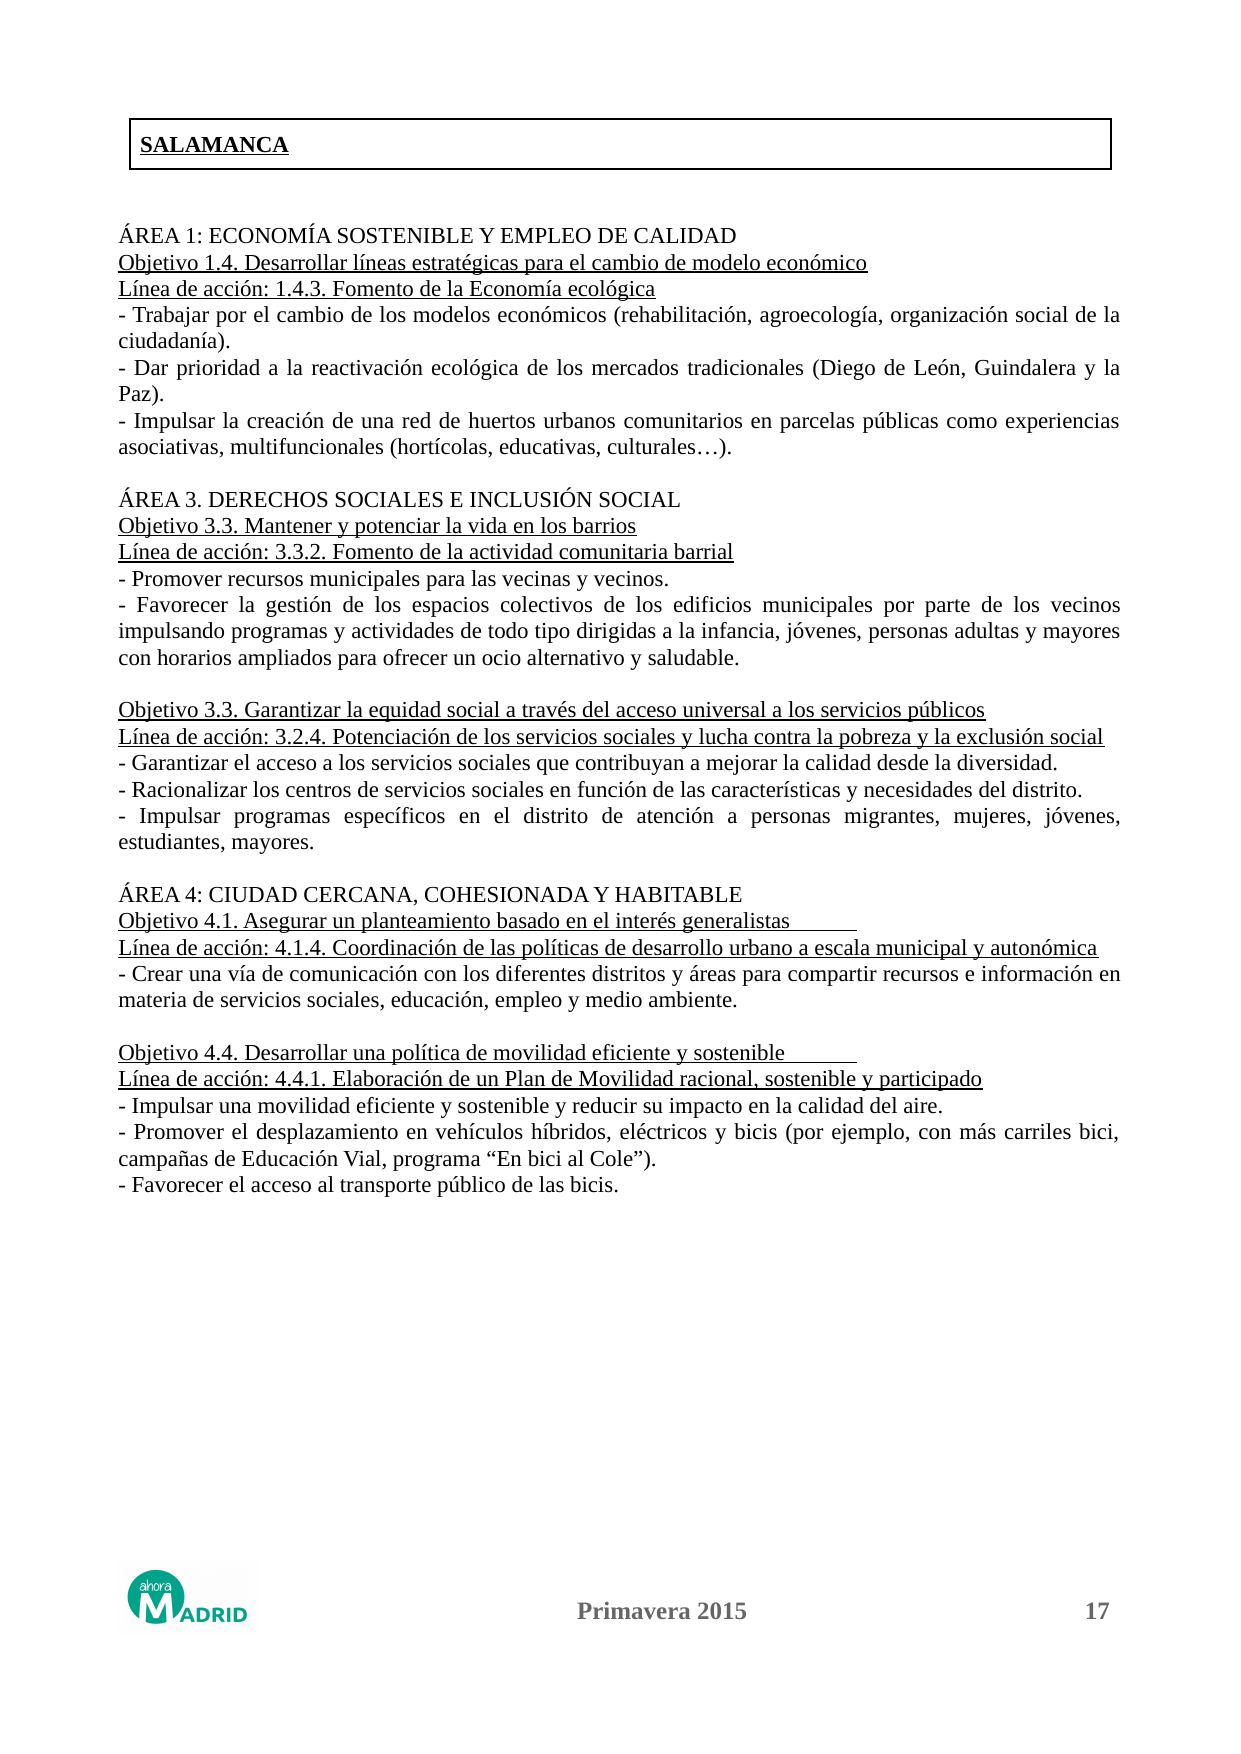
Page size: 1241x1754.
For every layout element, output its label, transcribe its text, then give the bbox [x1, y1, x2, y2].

text Objetivo 4.1. Asegurar un planteamiento basado en el interés generalistas [118, 907, 1122, 934]
text - Crear una vía de comunicación con los diferentes distritos y áreas para compartir recursos e información en materia de servicios sociales, educación, empleo y medio ambiente. [739, 986, 1122, 1013]
table_header SALAMANCA [131, 120, 1110, 167]
text Objetivo 3.3. Garantizar la equidad social a través del acceso universal a los servicios públicos [986, 697, 1122, 723]
text Línea de acción: 4.4.1. Elaboración de un Plan de Movilidad racional, sostenible y participado [983, 1066, 1122, 1092]
text - Favorecer la gestión de los espacios colectivos de los edificios municipales por parte de los vecinos impulsando programas y actividades de todo tipo dirigidas a la infancia, jóvenes, personas adultas y mayores con horarios ampliados para ofrecer un ocio alternativo y saludable. [741, 644, 1122, 670]
text ÁREA 1: ECONOMÍA SOSTENIBLE Y EMPLEO DE CALIDAD [737, 222, 1122, 248]
text - Favorecer el acceso al transporte público de las bicis. [620, 1171, 1122, 1197]
text ÁREA 4: CIUDAD CERCANA, COHESIONADA Y HABITABLE [743, 881, 1122, 907]
text Objetivo 4.4. Desarrollar una política de movilidad eficiente y sostenible [857, 1039, 1122, 1066]
text Línea de acción: 1.4.3. Fomento de la Economía ecológica [656, 275, 1122, 301]
picture [118, 1560, 259, 1636]
text Objetivo 3.3. Mantener y potenciar la vida en los barrios [637, 512, 1122, 538]
text Línea de acción: 3.3.2. Fomento de la actividad comunitaria barrial [118, 538, 1122, 565]
text - Impulsar programas específicos en el distrito de atención a personas migrantes, mujeres, jóvenes, estudiantes, mayores. [315, 828, 1122, 855]
text - Promover el desplazamiento en vehículos híbridos, eléctricos y bicis (por ejemplo, con más carriles bici, campañas de Educación Vial, programa “En bici al Cole”). [118, 1144, 1122, 1171]
text - Dar prioridad a la reactivación ecológica de los mercados tradicionales (Diego de León, Guindalera y la Paz). [164, 380, 1122, 407]
text - Promover recursos municipales para las vecinas y vecinos. [670, 565, 1122, 591]
text - Impulsar una movilidad eficiente y sostenible y reducir su impacto en la calidad del aire. [944, 1092, 1122, 1118]
text Objetivo 1.4. Desarrollar líneas estratégicas para el cambio de modelo económico [118, 248, 1122, 275]
text - Impulsar la creación de una red de huertos urbanos comunitarios en parcelas públicas como experiencias asociativas, multifuncionales (hortícolas, educativas, culturales…). [733, 433, 1122, 459]
text ÁREA 3. DERECHOS SOCIALES E INCLUSIÓN SOCIAL [681, 486, 1122, 512]
text - Trabajar por el cambio de los modelos económicos (rehabilitación, agroecología, organización social de la ciudadanía). [231, 328, 1122, 354]
